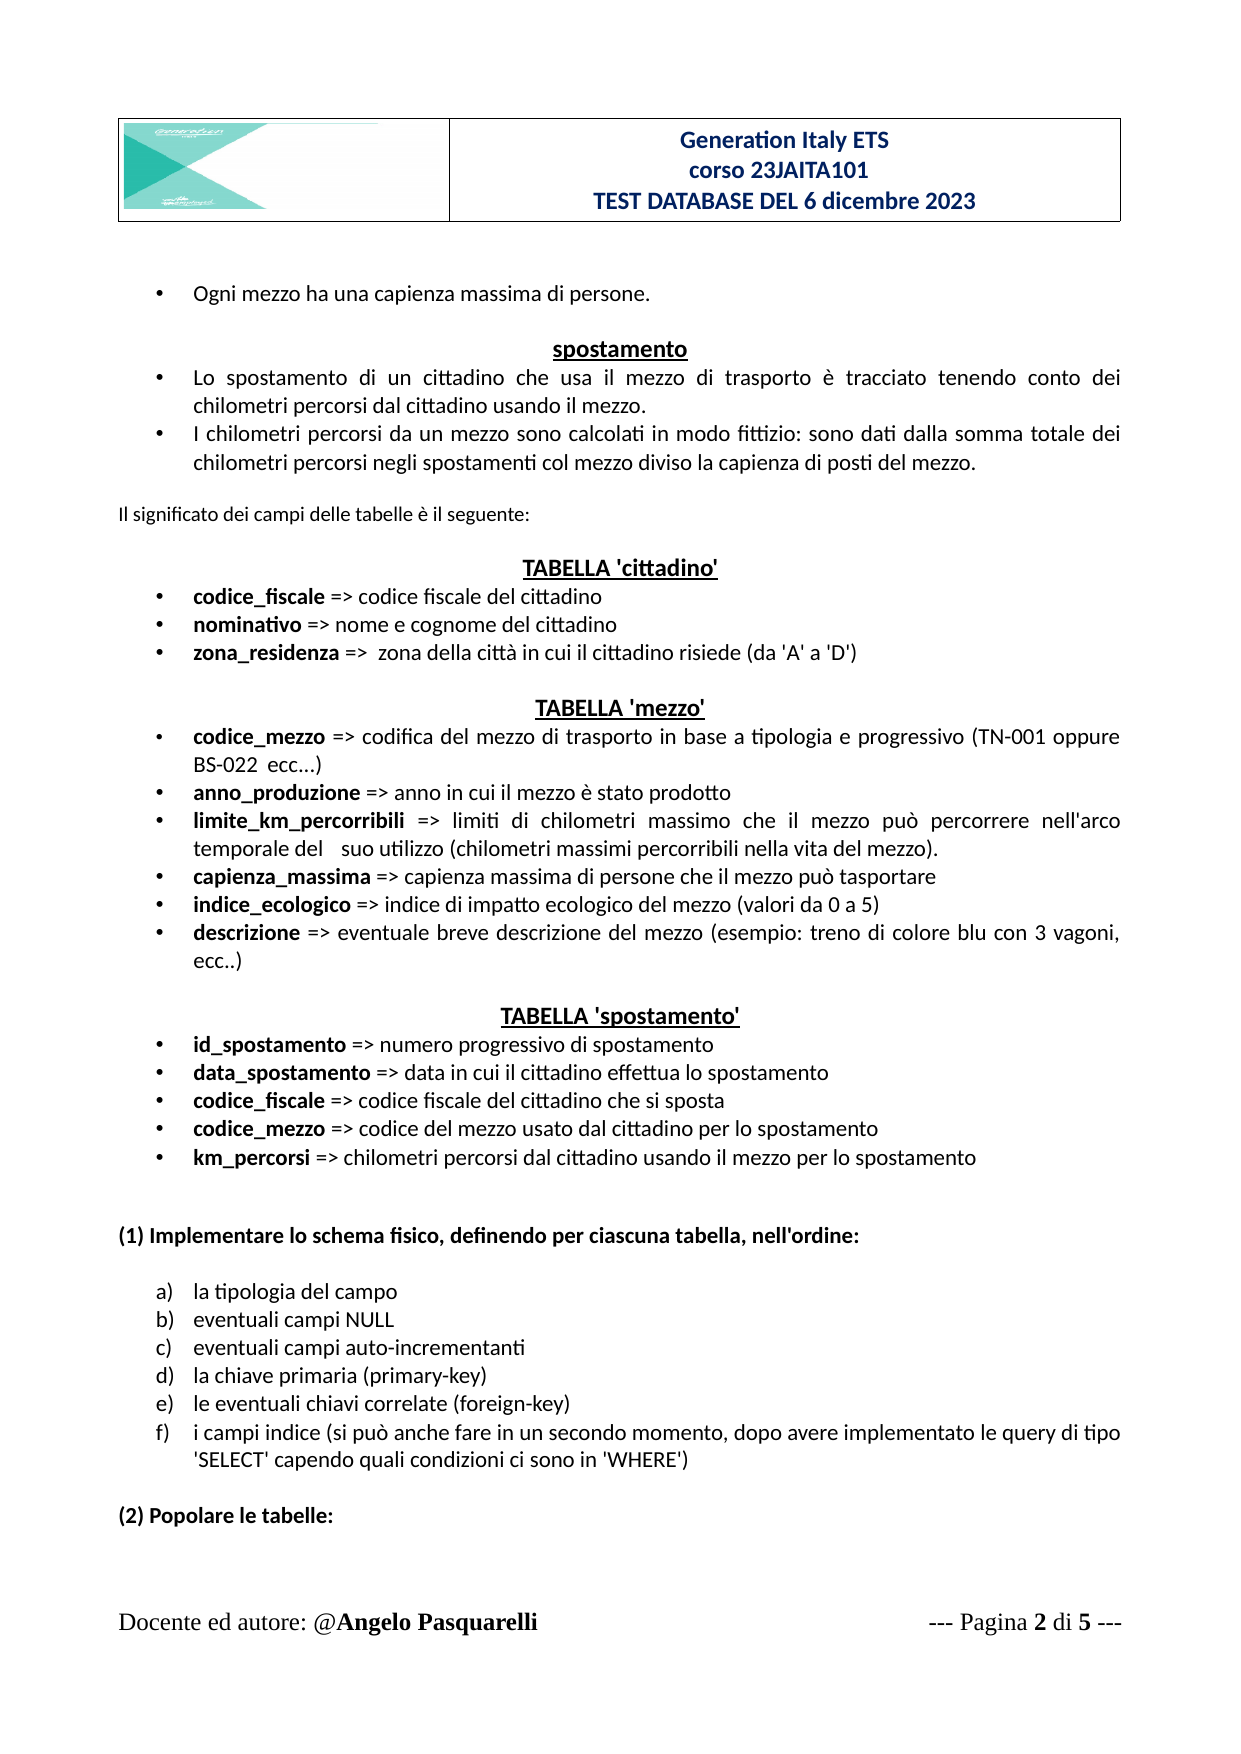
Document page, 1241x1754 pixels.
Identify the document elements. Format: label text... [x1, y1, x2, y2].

list eventuali campi auto-incrementanti [156, 1333, 1122, 1362]
list limite_km_percorribili => limiti di chilometri massimo che il mezzo può percorrere nell'arco temporale del suo utilizzo (chilometri massimi percorribili nella vita del mezzo). [156, 806, 1122, 862]
list codice_mezzo => codifica del mezzo di trasporto in base a tipologia e progressivo (TN-001 oppure BS-022 ecc...) [156, 722, 1122, 778]
list codice_fiscale => codice fiscale del cittadino che si sposta [156, 1087, 1122, 1114]
list indice_ecologico => indice di impatto ecologico del mezzo (valori da 0 a 5) [156, 891, 1122, 918]
list km_percorsi => chilometri percorsi dal cittadino usando il mezzo per lo spostamento [156, 1143, 1122, 1171]
text spostamento [118, 333, 1122, 363]
list Ogni mezzo ha una capienza massima di persone. [156, 279, 1122, 308]
list data_spostamento => data in cui il cittadino effettua lo spostamento [156, 1058, 1122, 1087]
list zona_residenza => zona della città in cui il cittadino risiede (da 'A' a 'D') [156, 638, 1122, 666]
list la tipologia del campo [156, 1277, 1122, 1306]
list codice_fiscale => codice fiscale del cittadino [156, 582, 1122, 610]
text TABELLA 'cittadino' [118, 552, 1122, 582]
list le eventuali chiavi correlate (foreign-key) [156, 1389, 1122, 1418]
list descrizione => eventuale breve descrizione del mezzo (esempio: treno di colore blu con 3 vagoni, ecc..) [156, 918, 1122, 974]
text (2) Popolare le tabelle: [118, 1502, 1122, 1530]
list codice_mezzo => codice del mezzo usato dal cittadino per lo spostamento [156, 1114, 1122, 1143]
list id_spostamento => numero progressivo di spostamento [156, 1031, 1122, 1058]
text Il significato dei campi delle tabelle è il seguente: [118, 501, 1122, 526]
text TABELLA 'mezzo' [118, 692, 1122, 722]
list la chiave primaria (primary-key) [156, 1362, 1122, 1389]
list Lo spostamento di un cittadino che usa il mezzo di trasporto è tracciato tenendo conto dei chilometri percorsi dal cittadino usando il mezzo. [156, 363, 1122, 419]
list anno_produzione => anno in cui il mezzo è stato prodotto [156, 778, 1122, 806]
list capienza_massima => capienza massima di persone che il mezzo può tasportare [156, 862, 1122, 891]
list i campi indice (si può anche fare in un secondo momento, dopo avere implementato le query di tipo 'SELECT' capendo quali condizioni ci sono in 'WHERE') [156, 1418, 1122, 1474]
list I chilometri percorsi da un mezzo sono calcolati in modo fittizio: sono dati dalla somma totale dei chilometri percorsi negli spostamenti col mezzo diviso la capienza di posti del mezzo. [156, 419, 1122, 476]
list nominativo => nome e cognome del cittadino [156, 610, 1122, 638]
text TABELLA 'spostamento' [118, 1000, 1122, 1031]
list eventuali campi NULL [156, 1306, 1122, 1333]
text (1) Implementare lo schema fisico, definendo per ciascuna tabella, nell'ordine: [118, 1221, 1122, 1249]
